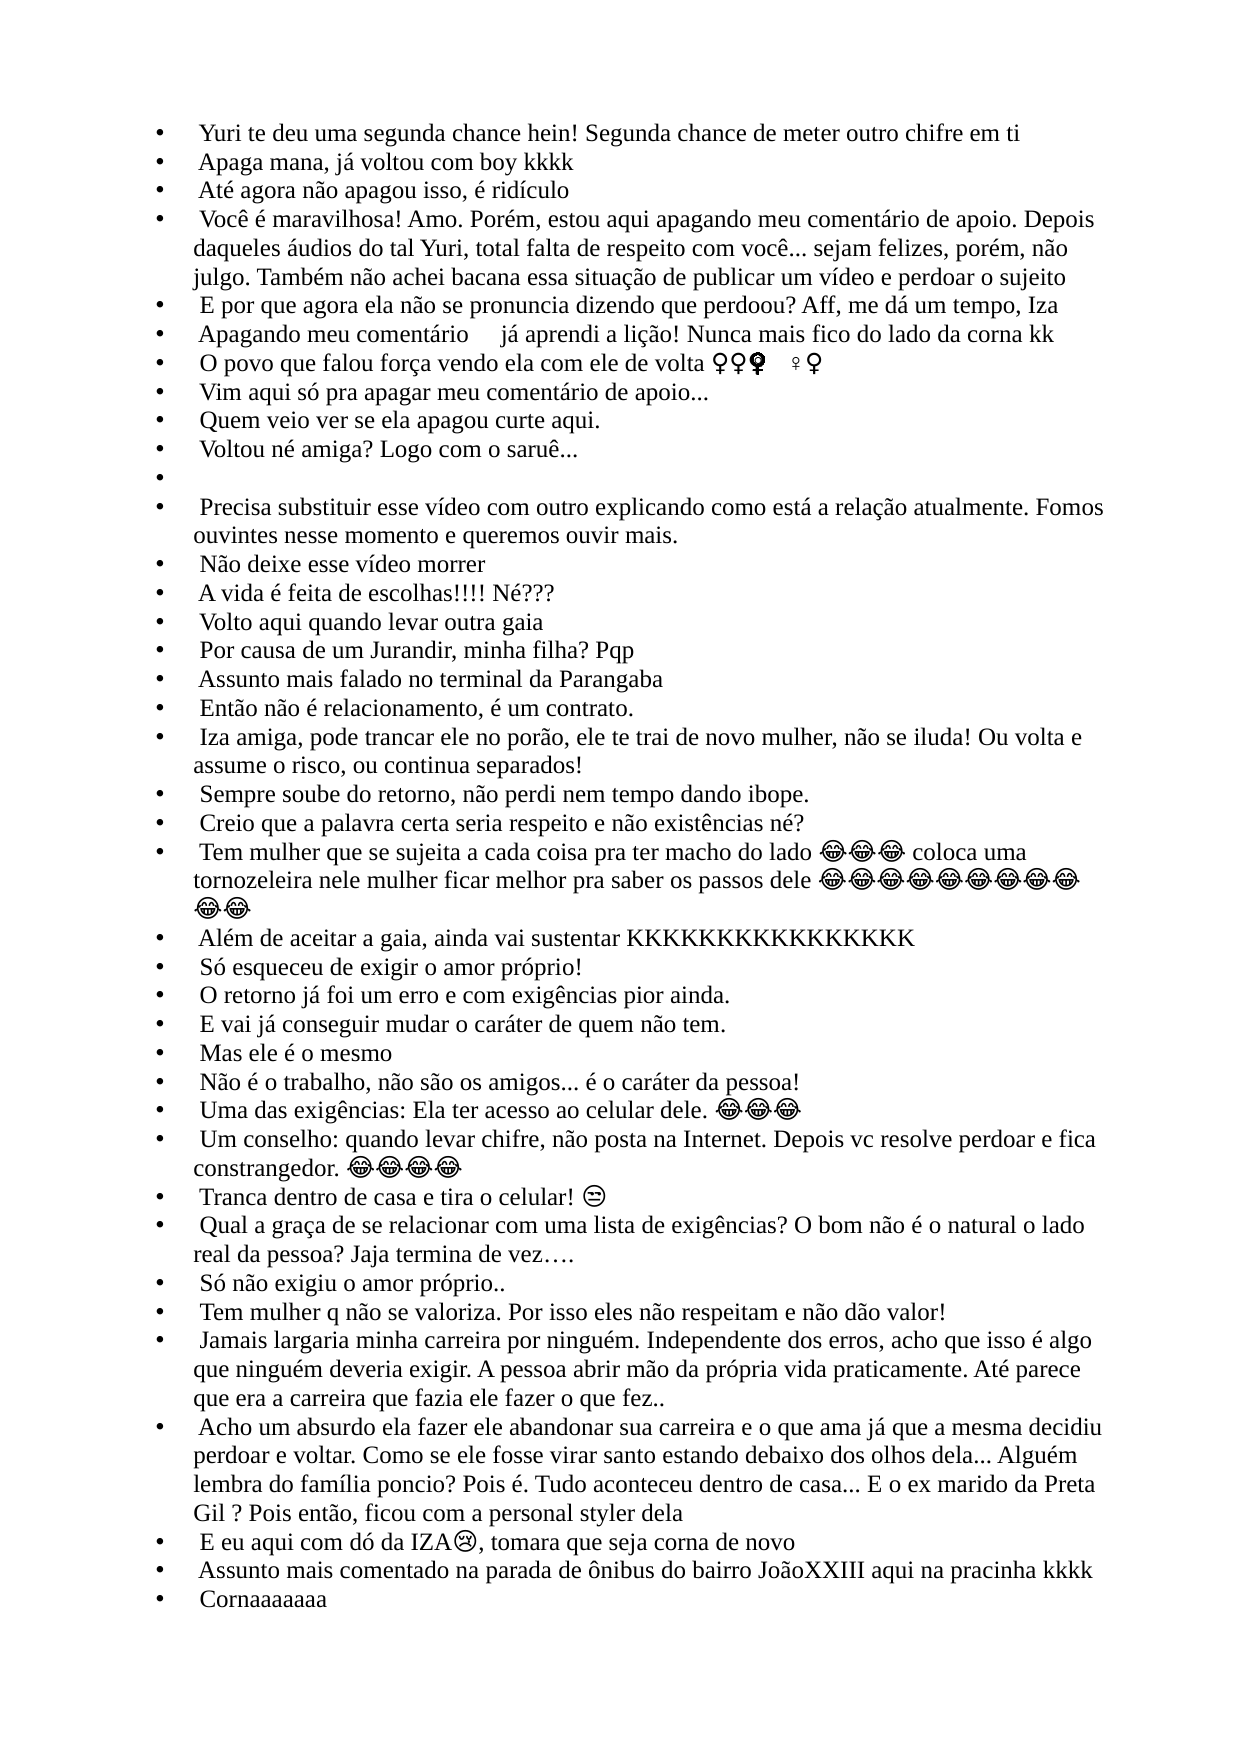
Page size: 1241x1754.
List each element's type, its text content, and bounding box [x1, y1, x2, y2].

list Volto aqui quando levar outra gaia [156, 607, 1122, 636]
list O povo que falou força vendo ela com ele de volta 🤦‍♀️🤦‍♀️🤦‍♀️ [156, 348, 1122, 377]
list Tranca dentro de casa e tira o celular! 😒 [156, 1182, 1122, 1211]
list Voltou né amiga? Logo com o saruê... [156, 434, 1122, 463]
list Cornaaaaaaa [156, 1584, 1122, 1613]
list A vida é feita de escolhas!!!! Né??? [156, 578, 1122, 607]
list Assunto mais comentado na parada de ônibus do bairro JoãoXXIII aqui na pracinha kkkk [156, 1556, 1122, 1584]
list Então não é relacionamento, é um contrato. [156, 693, 1122, 722]
list Apagando meu comentário 🤣 já aprendi a lição! Nunca mais fico do lado da corna kk [156, 319, 1122, 348]
list O retorno já foi um erro e com exigências pior ainda. [156, 981, 1122, 1009]
list E por que agora ela não se pronuncia dizendo que perdoou? Aff, me dá um tempo, Iza [156, 291, 1122, 319]
list E eu aqui com dó da IZA😢, tomara que seja corna de novo [156, 1527, 1122, 1556]
list Mas ele é o mesmo [156, 1038, 1122, 1067]
list Só não exigiu o amor próprio.. [156, 1268, 1122, 1297]
list Por causa de um Jurandir, minha filha? Pqp [156, 636, 1122, 664]
list E vai já conseguir mudar o caráter de quem não tem. [156, 1009, 1122, 1038]
list Sempre soube do retorno, não perdi nem tempo dando ibope. [156, 779, 1122, 808]
list Apaga mana, já voltou com boy kkkk [156, 147, 1122, 176]
list Quem veio ver se ela apagou curte aqui. [156, 406, 1122, 434]
list Um conselho: quando levar chifre, não posta na Internet. Depois vc resolve perdoar e fica constrangedor. 😂😂😂😂 [156, 1124, 1122, 1182]
list Assunto mais falado no terminal da Parangaba [156, 664, 1122, 693]
list Só esqueceu de exigir o amor próprio! [156, 952, 1122, 981]
list Vim aqui só pra apagar meu comentário de apoio... [156, 377, 1122, 406]
list Yuri te deu uma segunda chance hein! Segunda chance de meter outro chifre em ti [156, 118, 1122, 147]
list Tem mulher q não se valoriza. Por isso eles não respeitam e não dão valor! [156, 1297, 1122, 1326]
list Iza amiga, pode trancar ele no porão, ele te trai de novo mulher, não se iluda! Ou volta e assume o risco, ou continua separados! [156, 722, 1122, 779]
list Jamais largaria minha carreira por ninguém. Independente dos erros, acho que isso é algo que ninguém deveria exigir. A pessoa abrir mão da própria vida praticamente. Até parece que era a carreira que fazia ele fazer o que fez.. [156, 1326, 1122, 1412]
list Não é o trabalho, não são os amigos... é o caráter da pessoa! [156, 1067, 1122, 1096]
list Até agora não apagou isso, é ridículo [156, 176, 1122, 204]
list Não deixe esse vídeo morrer🤣🤣 [156, 549, 1122, 578]
list Você é maravilhosa! Amo. Porém, estou aqui apagando meu comentário de apoio. Depois daqueles áudios do tal Yuri, total falta de respeito com você... sejam felizes, porém, não julgo. Também não achei bacana essa situação de publicar um vídeo e perdoar o sujeito [156, 204, 1122, 291]
list Creio que a palavra certa seria respeito e não existências né? [156, 808, 1122, 837]
list Tem mulher que se sujeita a cada coisa pra ter macho do lado 😂😂😂 coloca uma tornozeleira nele mulher ficar melhor pra saber os passos dele 😂😂😂😂😂😂😂😂😂😂😂 [156, 837, 1122, 923]
list Além de aceitar a gaia, ainda vai sustentar KKKKKKKKKKKKKKKK [156, 923, 1122, 952]
list Qual a graça de se relacionar com uma lista de exigências? O bom não é o natural o lado real da pessoa? Jaja termina de vez…. [156, 1211, 1122, 1268]
list Acho um absurdo ela fazer ele abandonar sua carreira e o que ama já que a mesma decidiu perdoar e voltar. Como se ele fosse virar santo estando debaixo dos olhos dela... Alguém lembra do família poncio? Pois é. Tudo aconteceu dentro de casa... E o ex marido da Preta Gil ? Pois então, ficou com a personal styler dela [156, 1412, 1122, 1527]
list 🤡🤡🤡🤡🤡🤡🤡🤡🤡🤡🤡🤡🤡🤡🤡🤡🤡🤡🤡🤡🤡🤡🤡🤡🤡 [156, 463, 1122, 492]
list Uma das exigências: Ela ter acesso ao celular dele. 😂😂😂 [156, 1096, 1122, 1124]
list Precisa substituir esse vídeo com outro explicando como está a relação atualmente. Fomos ouvintes nesse momento e queremos ouvir mais. [156, 492, 1122, 549]
